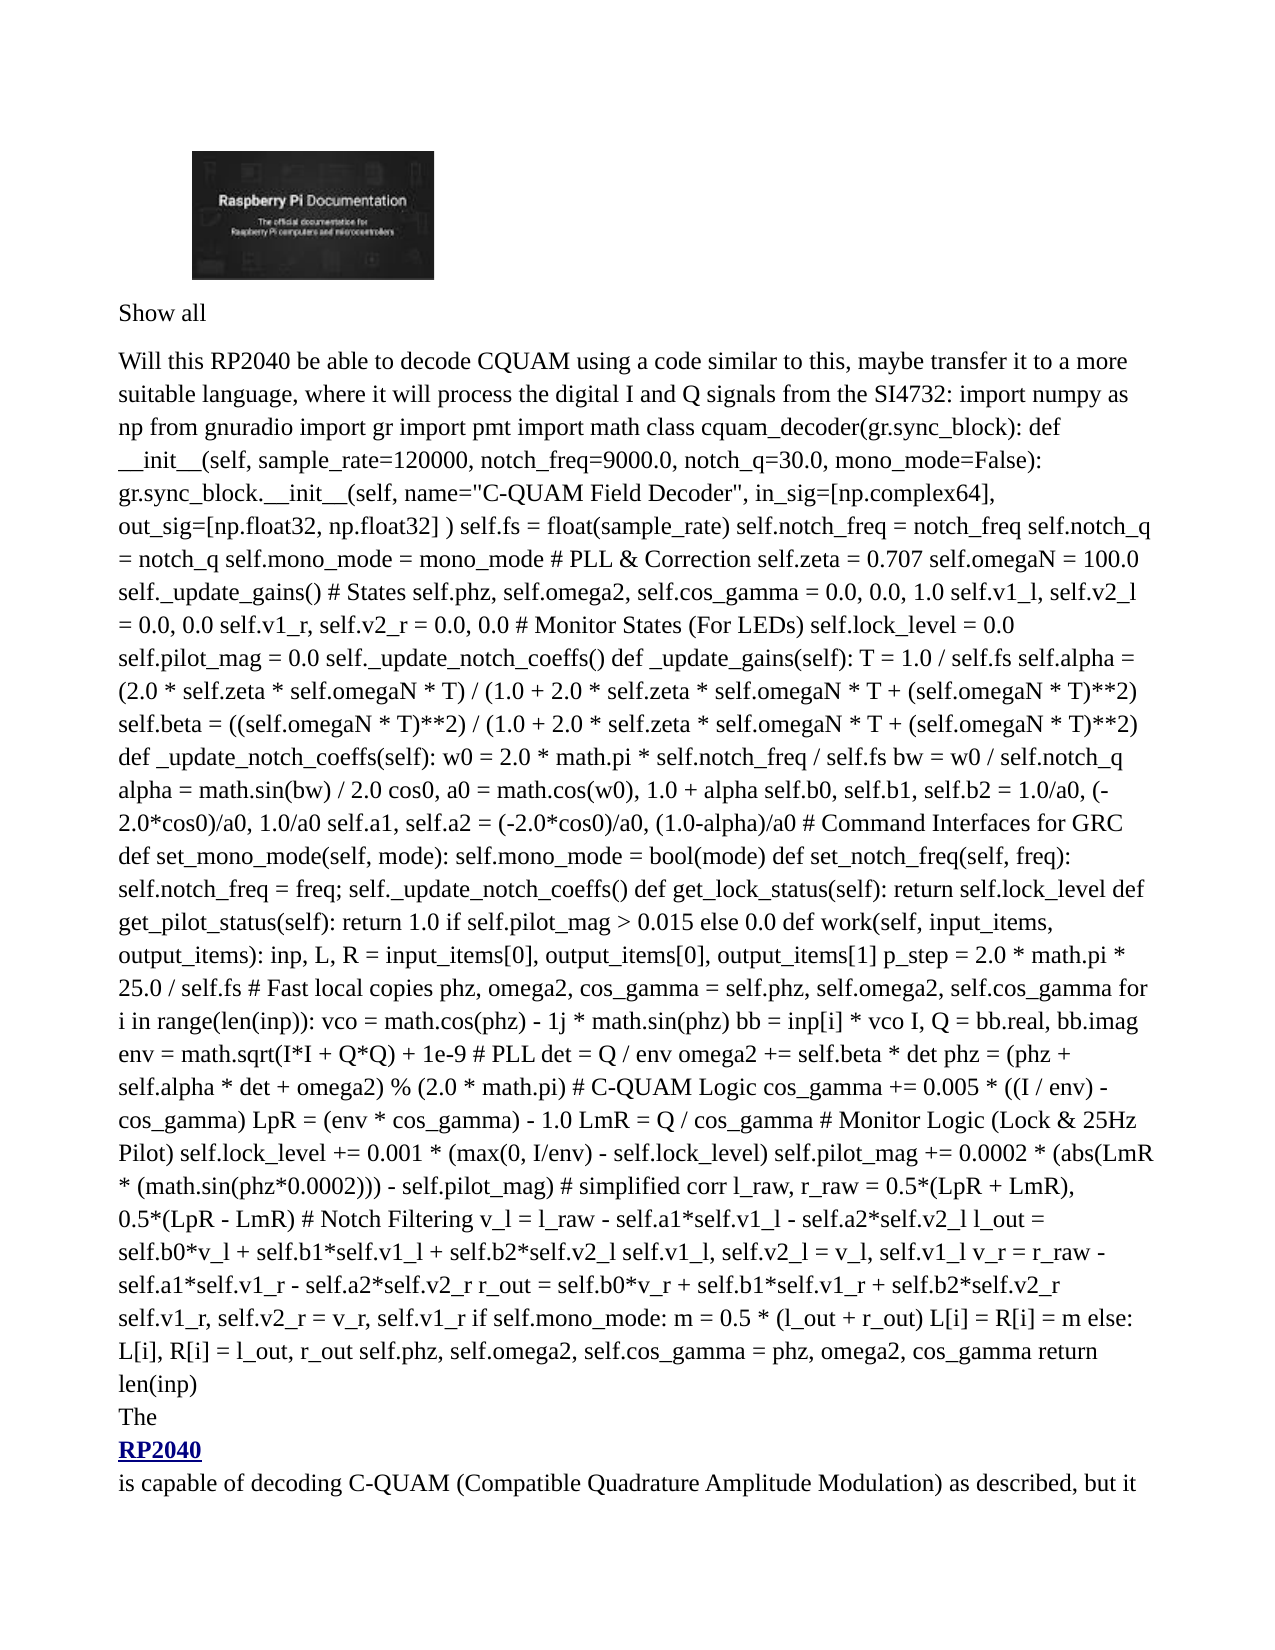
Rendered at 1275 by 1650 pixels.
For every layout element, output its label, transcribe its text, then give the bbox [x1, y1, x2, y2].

text RP2040 [118, 1435, 1157, 1464]
text Will this RP2040 be able to decode CQUAM using a code similar to this, maybe transfer it to a more suitable language, where it will process the digital I and Q signals from the SI4732: import numpy as np from gnuradio import gr import pmt import math class cquam_decoder(gr.sync_block): def __init__(self, sample_rate=120000, notch_freq=9000.0, notch_q=30.0, mono_mode=False): gr.sync_block.__init__(self, name="C-QUAM Field Decoder", in_sig=[np.complex64], out_sig=[np.float32, np.float32] ) self.fs = float(sample_rate) self.notch_freq = notch_freq self.notch_q = notch_q self.mono_mode = mono_mode # PLL & Correction self.zeta = 0.707 self.omegaN = 100.0 self._update_gains() # States self.phz, self.omega2, self.cos_gamma = 0.0, 0.0, 1.0 self.v1_l, self.v2_l = 0.0, 0.0 self.v1_r, self.v2_r = 0.0, 0.0 # Monitor States (For LEDs) self.lock_level = 0.0 self.pilot_mag = 0.0 self._update_notch_coeffs() def _update_gains(self): T = 1.0 / self.fs self.alpha = (2.0 * self.zeta * self.omegaN * T) / (1.0 + 2.0 * self.zeta * self.omegaN * T + (self.omegaN * T)**2) self.beta = ((self.omegaN * T)**2) / (1.0 + 2.0 * self.zeta * self.omegaN * T + (self.omegaN * T)**2) def _update_notch_coeffs(self): w0 = 2.0 * math.pi * self.notch_freq / self.fs bw = w0 / self.notch_q alpha = math.sin(bw) / 2.0 cos0, a0 = math.cos(w0), 1.0 + alpha self.b0, self.b1, self.b2 = 1.0/a0, (-2.0*cos0)/a0, 1.0/a0 self.a1, self.a2 = (-2.0*cos0)/a0, (1.0-alpha)/a0 # Command Interfaces for GRC def set_mono_mode(self, mode): self.mono_mode = bool(mode) def set_notch_freq(self, freq): self.notch_freq = freq; self._update_notch_coeffs() def get_lock_status(self): return self.lock_level def get_pilot_status(self): return 1.0 if self.pilot_mag > 0.015 else 0.0 def work(self, input_items, output_items): inp, L, R = input_items[0], output_items[0], output_items[1] p_step = 2.0 * math.pi * 25.0 / self.fs # Fast local copies phz, omega2, cos_gamma = self.phz, self.omega2, self.cos_gamma for i in range(len(inp)): vco = math.cos(phz) - 1j * math.sin(phz) bb = inp[i] * vco I, Q = bb.real, bb.imag env = math.sqrt(I*I + Q*Q) + 1e-9 # PLL det = Q / env omega2 += self.beta * det phz = (phz + self.alpha * det + omega2) % (2.0 * math.pi) # C-QUAM Logic cos_gamma += 0.005 * ((I / env) - cos_gamma) LpR = (env * cos_gamma) - 1.0 LmR = Q / cos_gamma # Monitor Logic (Lock & 25Hz Pilot) self.lock_level += 0.001 * (max(0, I/env) - self.lock_level) self.pilot_mag += 0.0002 * (abs(LmR * (math.sin(phz*0.0002))) - self.pilot_mag) # simplified corr l_raw, r_raw = 0.5*(LpR + LmR), 0.5*(LpR - LmR) # Notch Filtering v_l = l_raw - self.a1*self.v1_l - self.a2*self.v2_l l_out = self.b0*v_l + self.b1*self.v1_l + self.b2*self.v2_l self.v1_l, self.v2_l = v_l, self.v1_l v_r = r_raw - self.a1*self.v1_r - self.a2*self.v2_r r_out = self.b0*v_r + self.b1*self.v1_r + self.b2*self.v2_r self.v1_r, self.v2_r = v_r, self.v1_r if self.mono_mode: m = 0.5 * (l_out + r_out) L[i] = R[i] = m else: L[i], R[i] = l_out, r_out self.phz, self.omega2, self.cos_gamma = phz, omega2, cos_gamma return len(inp) [118, 346, 1157, 1398]
text is capable of decoding C-QUAM (Compatible Quadrature Amplitude Modulation) as described, but it [118, 1468, 1157, 1497]
text The [118, 1402, 1157, 1431]
text Show all [118, 298, 1157, 327]
picture [192, 151, 435, 280]
